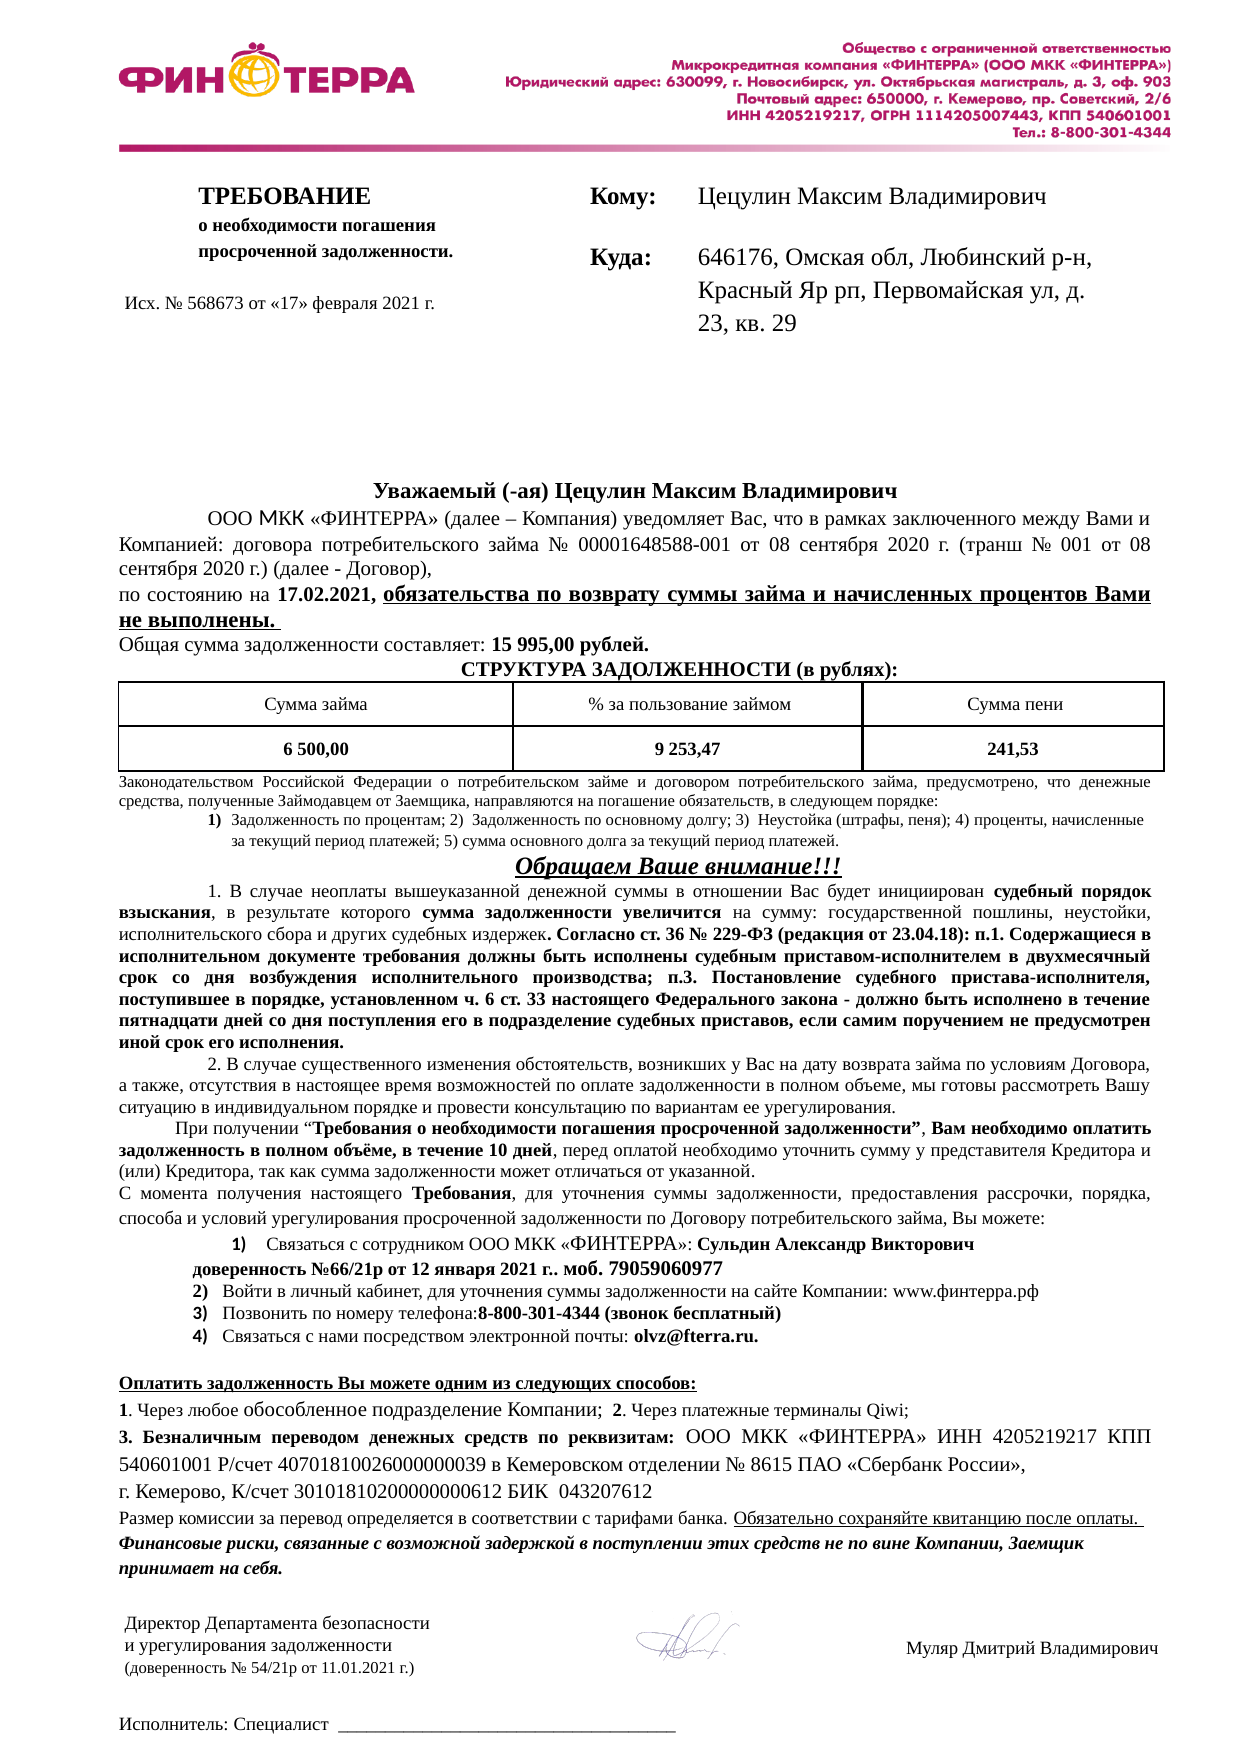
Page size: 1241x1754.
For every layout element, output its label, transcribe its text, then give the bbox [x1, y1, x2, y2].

text СТРУКТУРА ЗАДОЛЖЕННОСТИ (в рублях): [118, 656, 1152, 681]
table_header Кому: [584, 175, 692, 236]
text Законодательством Российской Федерации о потребительском займе и договором потребительского займа, предусмотрено, что денежные средства, полученные Займодавцем от Заемщика, направляются на погашение обязательств, в следующем порядке: [118, 772, 1152, 810]
table_cell 9 253,47 [514, 727, 861, 769]
text Размер комиссии за перевод определяется в соответствии с тарифами банка. Обязательно сохраняйте квитанцию после оплаты. Финансовые риски, связанные с возможной задержкой в поступлении этих средств не по вине Компании, Заемщик принимает на себя. [118, 1507, 1152, 1578]
text Общая сумма задолженности составляет: 15 995,00 рублей. [118, 632, 1152, 656]
table_header Сумма пени [864, 683, 1163, 725]
text 1. Через любое обособленное подразделение Компании; 2. Через платежные терминалы Qiwi; [118, 1397, 1152, 1421]
text Оплатить задолженность Вы можете одним из следующих способов: [118, 1372, 1152, 1393]
list Позвонить по номеру телефона:8-800-301-4344 (звонок бесплатный) [192, 1301, 1152, 1324]
text г. Кемерово, К/счет 30101810200000000612 БИК 043207612 [118, 1479, 1152, 1503]
list Связаться с нами посредством электронной почты: olvz@fterra.ru. [192, 1324, 1152, 1347]
table_cell 646176, Омская обл, Любинский р-н, Красный Яр рп, Первомайская ул, д. 23, кв. 29 [692, 236, 1116, 398]
text 3. Безналичным переводом денежных средств по реквизитам: ООО МКК «ФИНТЕРРА» ИНН 4205219217 КПП 540601001 Р/счет 40701810026000000039 в Кемеровском отделении № 8615 ПАО «Сбербанк России», [118, 1424, 1152, 1476]
text Уважаемый (-ая) Цецулин Максим Владимирович [118, 477, 1152, 503]
text ООО МКК «ФИНТЕРРА» (далее – Компания) уведомляет Вас, что в рамках заключенного между Вами и Компанией: договора потребительского займа № 00001648588-001 от 08 сентября 2020 г. (транш № 001 от 08 сентября 2020 г.) (далее - Договор), [118, 503, 1152, 580]
picture [118, 42, 1171, 152]
table_cell 6 500,00 [119, 727, 512, 769]
text Исполнитель: Специалист ____________________________________ [118, 1713, 1152, 1735]
list Задолженность по процентам; 2) Задолженность по основному долгу; 3) Неустойка (штрафы, пеня); 4) проценты, начисленные за текущий период платежей; 5) сумма основного долга за текущий период платежей. [207, 810, 1152, 850]
text С момента получения настоящего Требования, для уточнения суммы задолженности, предоставления рассрочки, порядка, способа и условий урегулирования просроченной задолженности по Договору потребительского займа, Вы можете: [118, 1182, 1152, 1228]
text доверенность №66/21р от 12 января 2021 г.. моб. 79059060977 [192, 1256, 1152, 1279]
list Связаться с сотрудником ООО МКК «ФИНТЕРРА»: Сульдин Александр Викторович [193, 1231, 1152, 1256]
table_header Цецулин Максим Владимирович [692, 175, 1116, 236]
text Обращаем Ваше внимание!!! [118, 851, 1152, 880]
picture [635, 1611, 742, 1662]
table_header [570, 1606, 807, 1688]
table_header [1116, 175, 1169, 398]
table_cell 241,53 [864, 727, 1163, 769]
table_header Директор Департамента безопасности и урегулирования задолженности (доверенность № 54/21р от 11.01.2021 г.) [119, 1606, 570, 1688]
text по состоянию на 17.02.2021, обязательства по возврату суммы займа и начисленных процентов Вами не выполнены. [118, 580, 1152, 632]
table_cell Куда: [584, 236, 692, 398]
list Войти в личный кабинет, для уточнения суммы задолженности на сайте Компании: www.финтерра.рф [163, 1279, 1152, 1301]
text При получении “Требования о необходимости погашения просроченной задолженности”, Вам необходимо оплатить задолженность в полном объёме, в течение 10 дней, перед оплатой необходимо уточнить сумму у представителя Кредитора и (или) Кредитора, так как сумма задолженности может отличаться от указанной. [118, 1117, 1152, 1182]
table_header Муляр Дмитрий Владимирович [807, 1606, 1164, 1688]
text 2. В случае существенного изменения обстоятельств, возникших у Вас на дату возврата займа по условиям Договора, а также, отсутствия в настоящее время возможностей по оплате задолженности в полном объеме, мы готовы рассмотреть Вашу ситуацию в индивидуальном порядке и провести консультацию по вариантам ее урегулирования. [118, 1052, 1152, 1117]
table_header Сумма займа [119, 683, 512, 725]
table_header ТРЕБОВАНИЕ о необходимости погашения просроченной задолженности. Исх. № 568673 от «17» февраля 2021 г. [119, 175, 584, 398]
table_header % за пользование займом [514, 683, 861, 725]
text 1. В случае неоплаты вышеуказанной денежной суммы в отношении Вас будет инициирован судебный порядок взыскания, в результате которого сумма задолженности увеличится на сумму: государственной пошлины, неустойки, исполнительского сбора и других судебных издержек. Согласно ст. 36 № 229-ФЗ (редакция от 23.04.18): п.1. Содержащиеся в исполнительном документе требования должны быть исполнены судебным приставом-исполнителем в двухмесячный срок со дня возбуждения исполнительного производства; п.3. Постановление судебного пристава-исполнителя, поступившее в порядке, установленном ч. 6 ст. 33 настоящего Федерального закона - должно быть исполнено в течение пятнадцати дней со дня поступления его в подразделение судебных приставов, если самим поручением не предусмотрен иной срок его исполнения. [118, 880, 1152, 1052]
